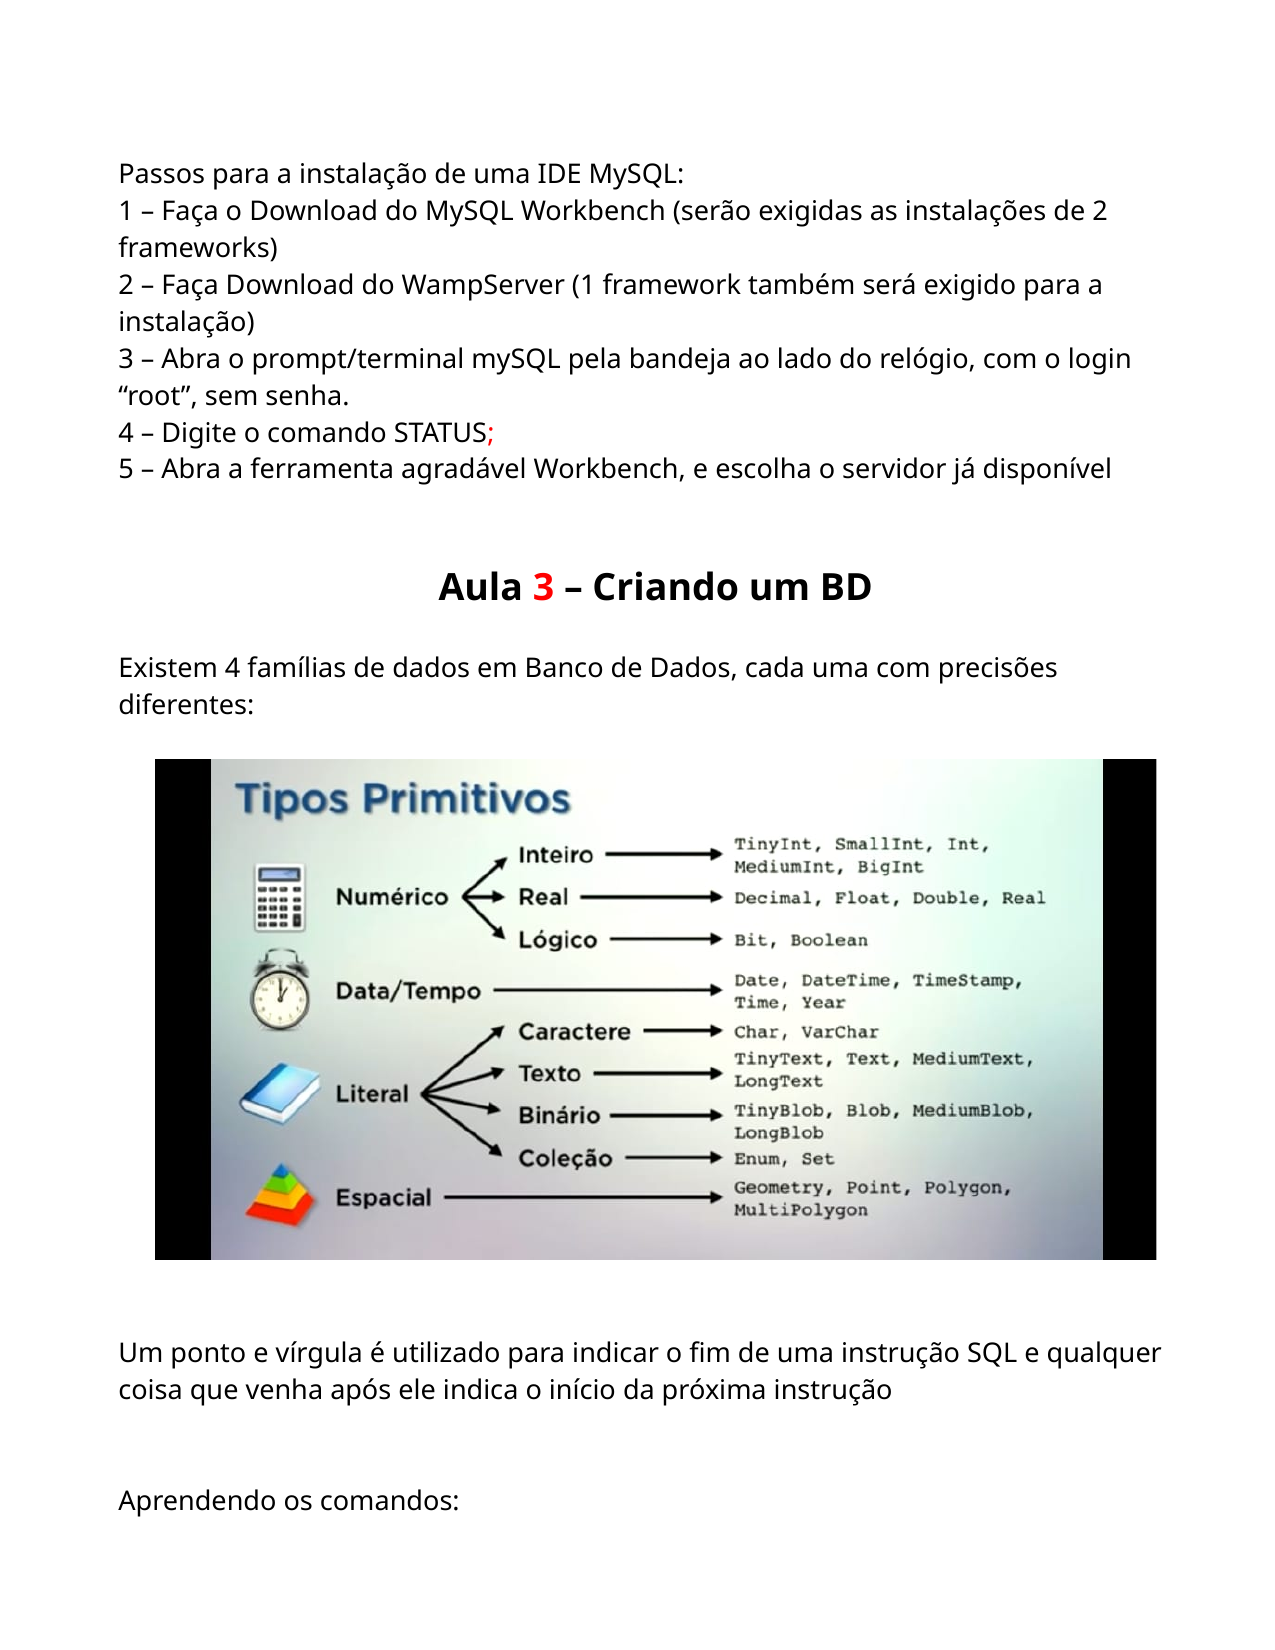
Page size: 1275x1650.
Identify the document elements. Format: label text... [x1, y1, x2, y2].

text Existem 4 famílias de dados em Banco de Dados, cada uma com precisões diferentes: [118, 648, 1193, 722]
text 2 – Faça Download do WampServer (1 framework também será exigido para a instalação) [118, 266, 1193, 339]
text 3 – Abra o prompt/terminal mySQL pela bandeja ao lado do relógio, com o login “root”, sem senha. [118, 339, 1193, 413]
text 1 – Faça o Download do MySQL Workbench (serão exigidas as instalações de 2 frameworks) [118, 192, 1193, 266]
text 4 – Digite o comando STATUS; [118, 413, 1193, 450]
picture [155, 759, 1157, 1260]
text Aula 3 – Criando um BD [118, 561, 1193, 612]
text 5 – Abra a ferramenta agradável Workbench, e escolha o servidor já disponível [118, 450, 1193, 487]
text Aprendendo os comandos: [118, 1481, 1193, 1518]
text Passos para a instalação de uma IDE MySQL: [118, 155, 1193, 192]
text Um ponto e vírgula é utilizado para indicar o fim de uma instrução SQL e qualquer coisa que venha após ele indica o início da próxima instrução [118, 1333, 1193, 1407]
